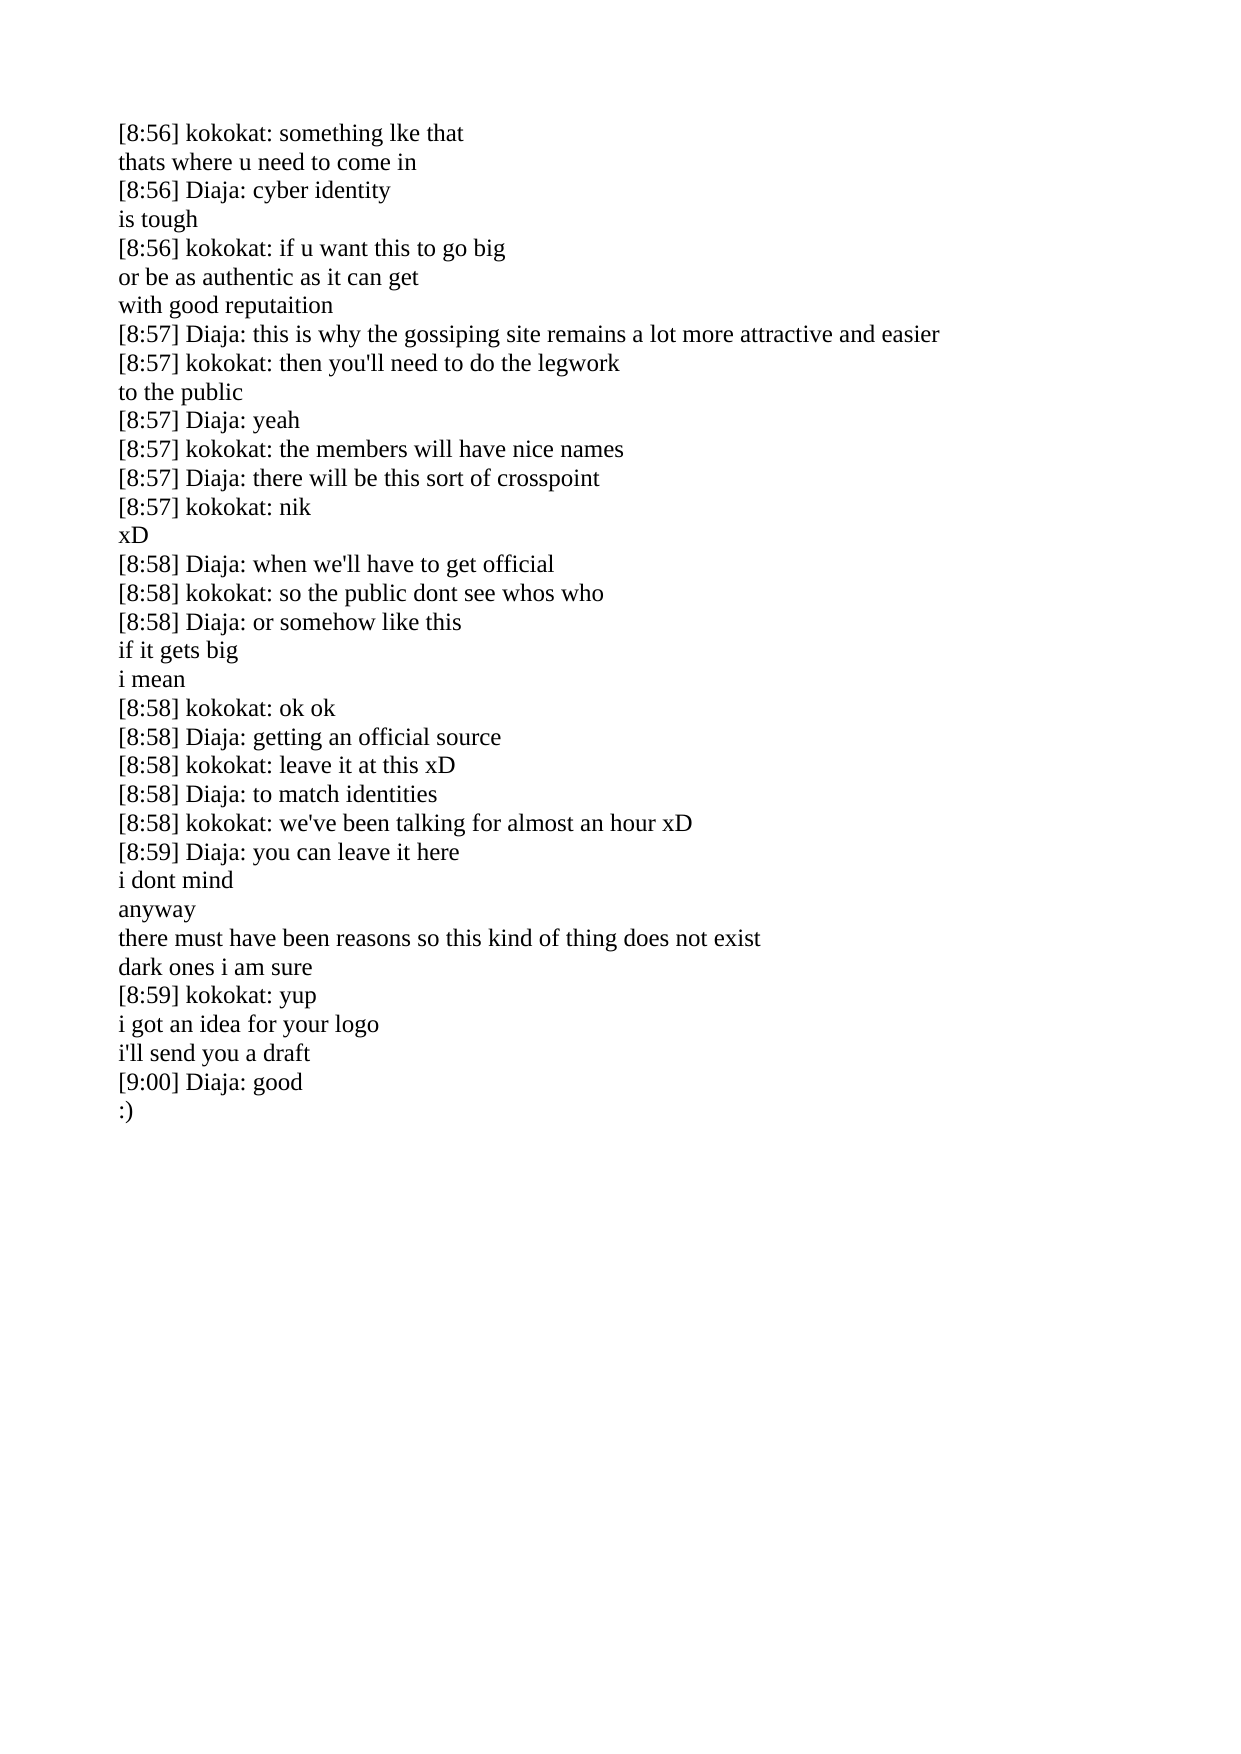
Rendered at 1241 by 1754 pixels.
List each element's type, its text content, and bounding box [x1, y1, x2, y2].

text [8:58] kokokat: we've been talking for almost an hour xD [118, 808, 1122, 837]
text i mean [118, 664, 1122, 693]
text [9:00] Diaja: good [118, 1067, 1122, 1096]
text [8:57] Diaja: this is why the gossiping site remains a lot more attractive and easier [118, 319, 1122, 348]
text [8:58] Diaja: or somehow like this [118, 607, 1122, 636]
text [8:57] Diaja: yeah [118, 406, 1122, 434]
text [8:57] kokokat: nik [118, 492, 1122, 521]
text [8:58] Diaja: when we'll have to get official [118, 549, 1122, 578]
text i'll send you a draft [118, 1038, 1122, 1067]
text :) [118, 1096, 1122, 1124]
text if it gets big [118, 636, 1122, 664]
text dark ones i am sure [118, 952, 1122, 981]
text anyway [118, 894, 1122, 923]
text [8:59] kokokat: yup [118, 981, 1122, 1009]
text to the public [118, 377, 1122, 406]
text [8:57] kokokat: then you'll need to do the legwork [118, 348, 1122, 377]
text [8:58] Diaja: getting an official source [118, 722, 1122, 751]
text [8:56] kokokat: something lke that [118, 118, 1122, 147]
text [8:57] kokokat: the members will have nice names [118, 434, 1122, 463]
text thats where u need to come in [118, 147, 1122, 176]
text with good reputaition [118, 291, 1122, 319]
text i got an idea for your logo [118, 1009, 1122, 1038]
text [8:58] kokokat: ok ok [118, 693, 1122, 722]
text or be as authentic as it can get [118, 262, 1122, 291]
text [8:56] kokokat: if u want this to go big [118, 233, 1122, 262]
text xD [118, 521, 1122, 549]
text [8:58] Diaja: to match identities [118, 779, 1122, 808]
text [8:58] kokokat: leave it at this xD [118, 751, 1122, 779]
text [8:56] Diaja: cyber identity [118, 176, 1122, 204]
text [8:59] Diaja: you can leave it here [118, 837, 1122, 866]
text is tough [118, 204, 1122, 233]
text i dont mind [118, 866, 1122, 894]
text [8:58] kokokat: so the public dont see whos who [118, 578, 1122, 607]
text [8:57] Diaja: there will be this sort of crosspoint [118, 463, 1122, 492]
text there must have been reasons so this kind of thing does not exist [118, 923, 1122, 952]
